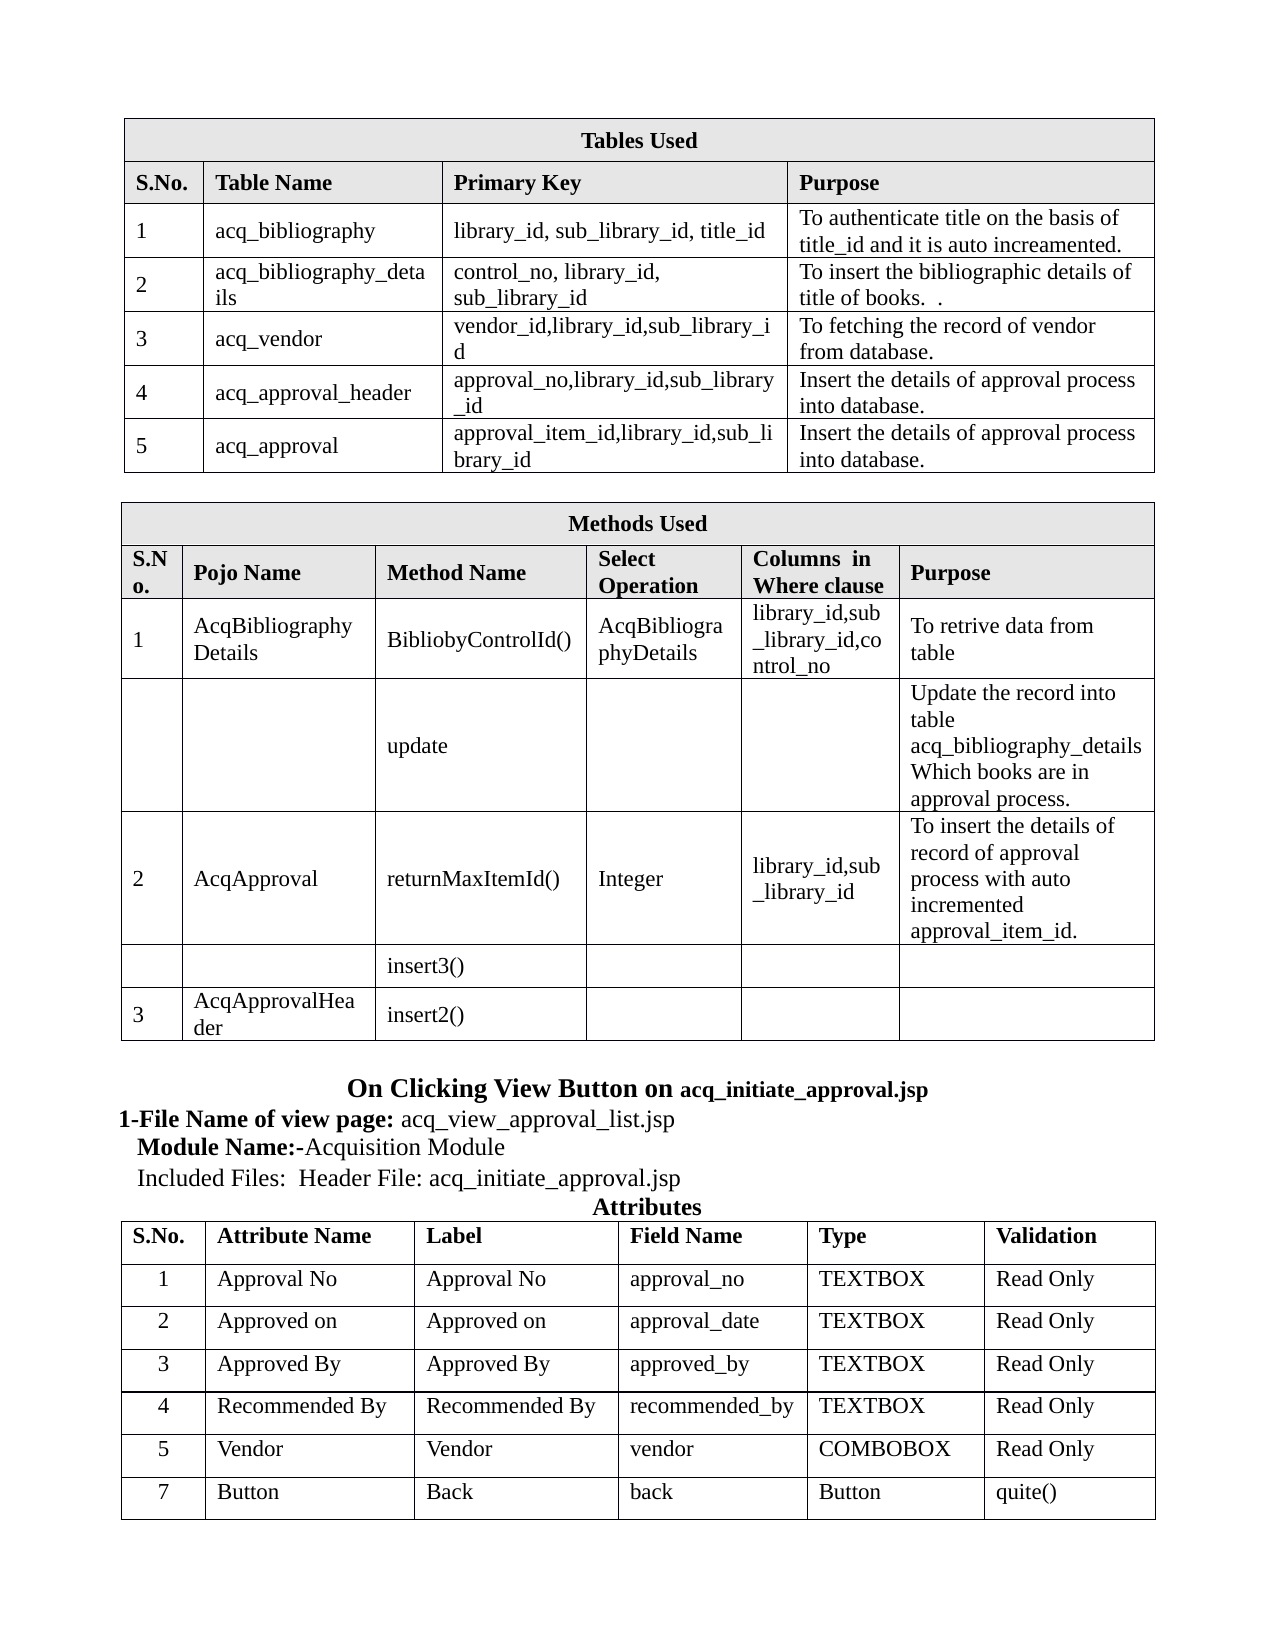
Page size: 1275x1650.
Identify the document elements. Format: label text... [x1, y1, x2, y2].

table_cell library_id,sub_library_id,control_no [742, 599, 899, 678]
table_cell [183, 679, 375, 811]
table_header Attribute Name [206, 1222, 414, 1264]
text 1-File Name of view page: acq_view_approval_list.jsp [118, 1104, 1157, 1132]
table_header Validation [985, 1222, 1155, 1264]
table_header Tables Used [125, 119, 1154, 161]
table_cell AcqApprovalHeader [183, 988, 375, 1040]
table_cell [587, 988, 741, 1040]
table_cell Columns in Where clause [742, 546, 899, 598]
list Attributes [118, 1192, 1157, 1221]
table_cell Read Only [985, 1307, 1155, 1349]
table_cell Integer [587, 812, 741, 944]
table_cell 5 [122, 1435, 205, 1477]
table_cell 4 [122, 1393, 205, 1434]
table_cell Recommended By [415, 1393, 618, 1434]
table_cell Approval No [206, 1265, 414, 1306]
table_cell Approval No [415, 1265, 618, 1306]
table_cell 1 [125, 204, 203, 257]
table_cell library_id,sub_library_id [742, 812, 899, 944]
table_cell TEXTBOX [808, 1350, 984, 1391]
table_cell Vendor [415, 1435, 618, 1477]
table_cell control_no, library_id, sub_library_id [443, 258, 787, 311]
table_header Type [808, 1222, 984, 1264]
table_cell library_id, sub_library_id, title_id [443, 204, 787, 257]
table_cell TEXTBOX [808, 1393, 984, 1434]
table_cell [587, 945, 741, 987]
table_cell [122, 945, 182, 987]
table_cell back [619, 1478, 807, 1519]
table_cell [742, 679, 899, 811]
table_cell S.No. [122, 546, 182, 598]
table_header Label [415, 1222, 618, 1264]
text Included Files: Header File: acq_initiate_approval.jsp [118, 1161, 1157, 1192]
table_cell 3 [125, 312, 203, 364]
table_cell [122, 679, 182, 811]
table_cell approved_by [619, 1350, 807, 1391]
table_cell insert2() [376, 988, 586, 1040]
table_cell Approved on [206, 1307, 414, 1349]
table_header Field Name [619, 1222, 807, 1264]
table_cell Select Operation [587, 546, 741, 598]
table_cell recommended_by [619, 1393, 807, 1434]
table_cell 5 [125, 419, 203, 472]
table_cell 4 [125, 366, 203, 418]
table_cell Recommended By [206, 1393, 414, 1434]
table_cell Insert the details of approval process into database. [788, 419, 1154, 472]
table_cell To insert the details of record of approval process with auto incremented approval_item_id. [900, 812, 1154, 944]
table_cell Read Only [985, 1350, 1155, 1391]
table_cell vendor [619, 1435, 807, 1477]
table_cell approval_no [619, 1265, 807, 1306]
table_cell Read Only [985, 1435, 1155, 1477]
table_cell To fetching the record of vendor from database. [788, 312, 1154, 364]
table_cell acq_approval [204, 419, 442, 472]
table_cell Update the record into table acq_bibliography_details Which books are in approval process. [900, 679, 1154, 811]
table_cell TEXTBOX [808, 1265, 984, 1306]
table_cell acq_bibliography_details [204, 258, 442, 311]
table_cell [900, 945, 1154, 987]
table_cell 2 [122, 1307, 205, 1349]
table_cell To insert the bibliographic details of title of books. . [788, 258, 1154, 311]
table_cell BibliobyControlId() [376, 599, 586, 678]
table_cell Approved By [415, 1350, 618, 1391]
table_cell update [376, 679, 586, 811]
table_cell S.No. [125, 162, 203, 203]
table_header S.No. [122, 1222, 205, 1264]
table_cell 1 [122, 599, 182, 678]
table_cell acq_approval_header [204, 366, 442, 418]
table_cell approval_no,library_id,sub_library_id [443, 366, 787, 418]
table_cell Purpose [788, 162, 1154, 203]
table_cell vendor_id,library_id,sub_library_id [443, 312, 787, 364]
table_cell COMBOBOX [808, 1435, 984, 1477]
table_cell [587, 679, 741, 811]
table_cell 3 [122, 988, 182, 1040]
table_cell [742, 988, 899, 1040]
table_cell Insert the details of approval process into database. [788, 366, 1154, 418]
table_header Methods Used [122, 503, 1154, 544]
table_cell 1 [122, 1265, 205, 1306]
table_cell To retrive data from table [900, 599, 1154, 678]
table_cell Approved on [415, 1307, 618, 1349]
table_cell insert3() [376, 945, 586, 987]
table_cell acq_vendor [204, 312, 442, 364]
table_cell Read Only [985, 1265, 1155, 1306]
table_cell approval_date [619, 1307, 807, 1349]
table_cell Primary Key [443, 162, 787, 203]
table_cell Table Name [204, 162, 442, 203]
table_cell To authenticate title on the basis of title_id and it is auto increamented. [788, 204, 1154, 257]
table_cell returnMaxItemId() [376, 812, 586, 944]
list On Clicking View Button on acq_initiate_approval.jsp [118, 1072, 1157, 1104]
table_cell 2 [122, 812, 182, 944]
table_cell AcqBibliographyDetails [587, 599, 741, 678]
table_cell Purpose [900, 546, 1154, 598]
table_cell [742, 945, 899, 987]
table_cell Button [206, 1478, 414, 1519]
table_cell Read Only [985, 1393, 1155, 1434]
table_cell Pojo Name [183, 546, 375, 598]
table_cell Approved By [206, 1350, 414, 1391]
table_cell [900, 988, 1154, 1040]
table_cell AcqBibliographyDetails [183, 599, 375, 678]
table_cell approval_item_id,library_id,sub_library_id [443, 419, 787, 472]
table_cell 2 [125, 258, 203, 311]
table_cell AcqApproval [183, 812, 375, 944]
table_cell quite() [985, 1478, 1155, 1519]
table_cell acq_bibliography [204, 204, 442, 257]
table_cell Back [415, 1478, 618, 1519]
table_cell Button [808, 1478, 984, 1519]
table_cell 7 [122, 1478, 205, 1519]
table_cell 3 [122, 1350, 205, 1391]
text Module Name:-Acquisition Module [118, 1132, 1157, 1161]
table_cell [183, 945, 375, 987]
table_cell Method Name [376, 546, 586, 598]
table_cell Vendor [206, 1435, 414, 1477]
table_cell TEXTBOX [808, 1307, 984, 1349]
